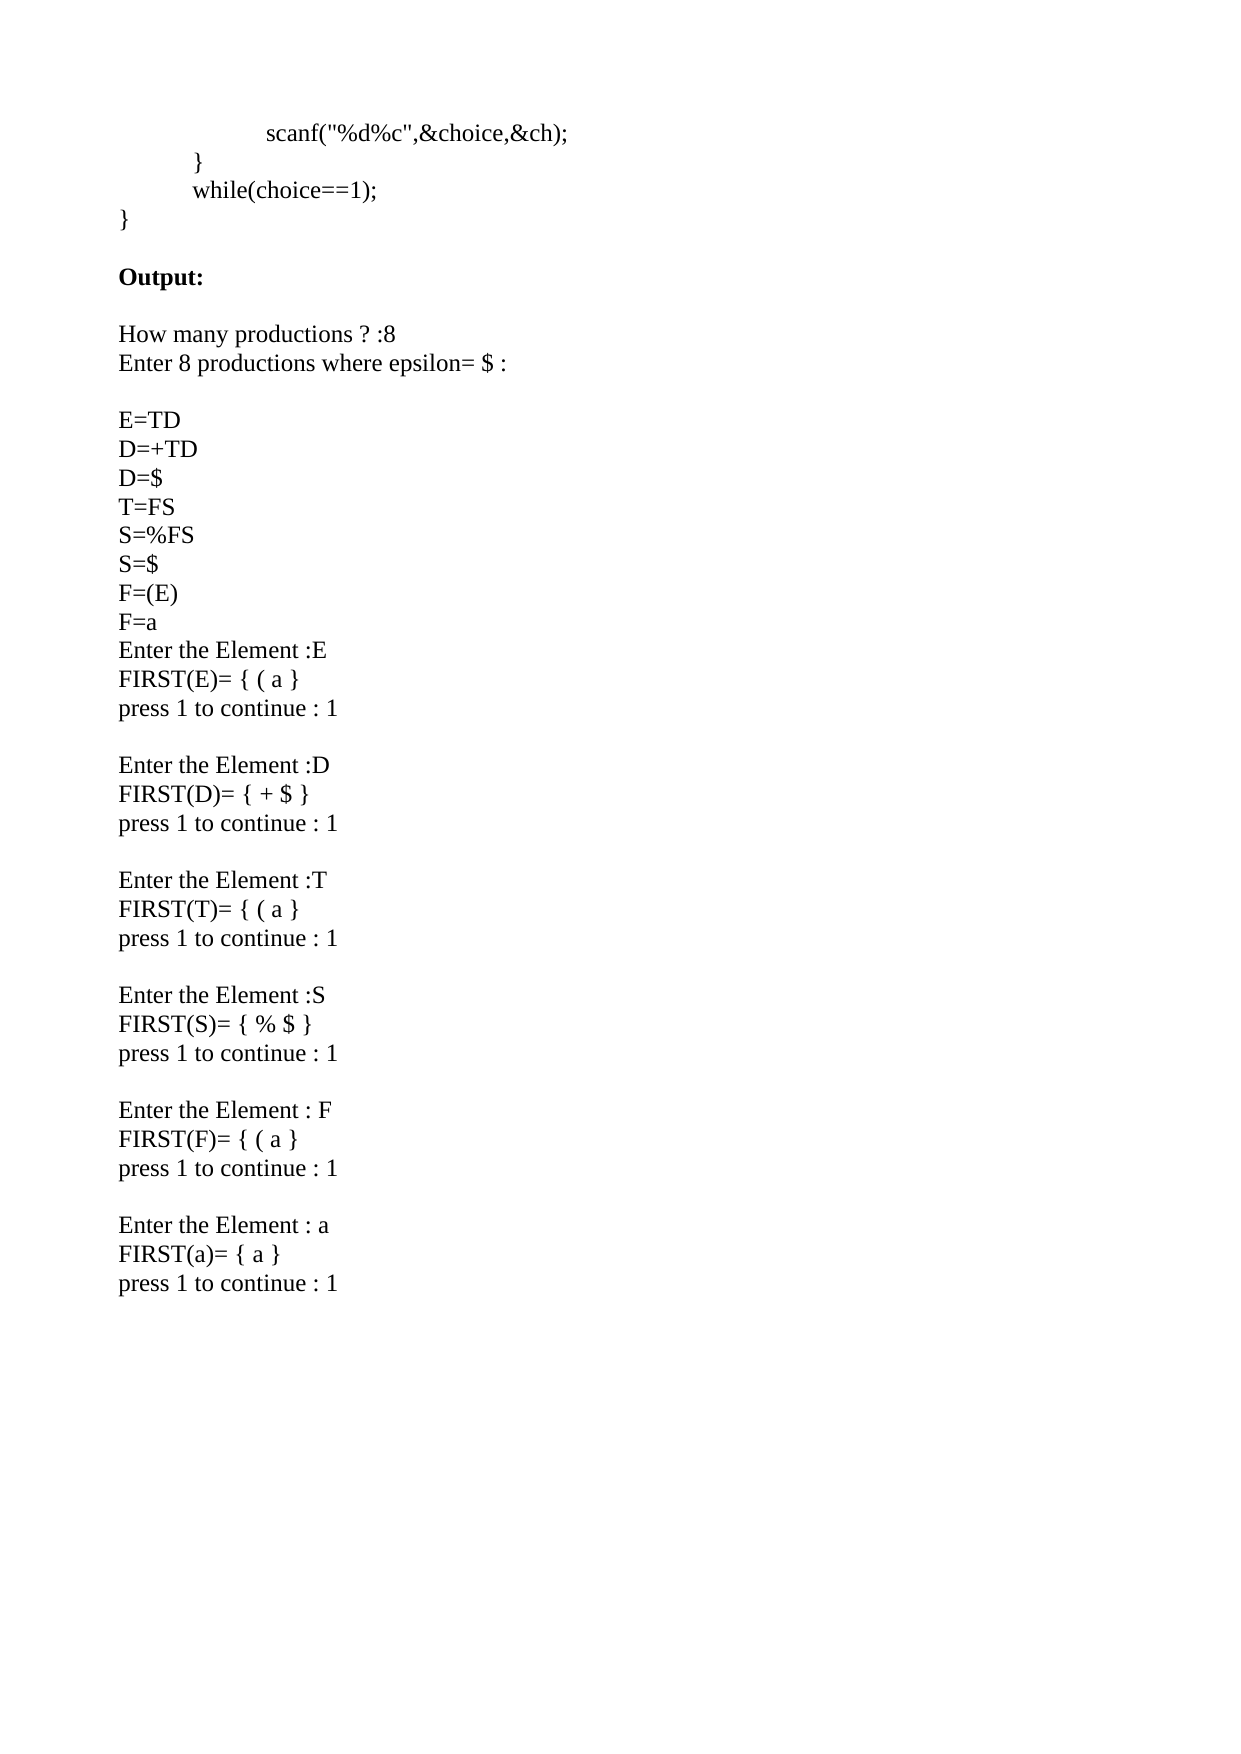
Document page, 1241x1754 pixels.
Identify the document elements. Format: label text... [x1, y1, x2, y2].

text FIRST(a)= { a } [118, 1239, 1122, 1268]
text S=$ [118, 549, 1122, 578]
text scanf("%d%c",&choice,&ch); [118, 118, 1122, 147]
text Enter the Element :T [118, 866, 1122, 894]
text FIRST(D)= { + $ } [118, 779, 1122, 808]
text FIRST(F)= { ( a } [118, 1124, 1122, 1153]
text F=(E) [118, 578, 1122, 607]
text Enter the Element :S [118, 981, 1122, 1009]
text D=+TD [118, 434, 1122, 463]
text press 1 to continue : 1 [118, 808, 1122, 837]
text E=TD [118, 406, 1122, 434]
text Enter the Element :E [118, 636, 1122, 664]
text } [118, 204, 1122, 233]
text FIRST(E)= { ( a } [118, 664, 1122, 693]
text press 1 to continue : 1 [118, 693, 1122, 722]
text Enter the Element : a [118, 1211, 1122, 1239]
text press 1 to continue : 1 [118, 1268, 1122, 1297]
text How many productions ? :8 [118, 319, 1122, 348]
text while(choice==1); [118, 176, 1122, 204]
text F=a [118, 607, 1122, 636]
text press 1 to continue : 1 [118, 923, 1122, 952]
text press 1 to continue : 1 [118, 1038, 1122, 1067]
text Enter the Element :D [118, 751, 1122, 779]
text D=$ [118, 463, 1122, 492]
text } [118, 147, 1122, 176]
text T=FS [118, 492, 1122, 521]
text press 1 to continue : 1 [118, 1153, 1122, 1182]
text Enter 8 productions where epsilon= $ : [118, 348, 1122, 377]
text Output: [118, 262, 1122, 291]
text FIRST(S)= { % $ } [118, 1009, 1122, 1038]
text FIRST(T)= { ( a } [118, 894, 1122, 923]
text S=%FS [118, 521, 1122, 549]
text Enter the Element : F [118, 1096, 1122, 1124]
